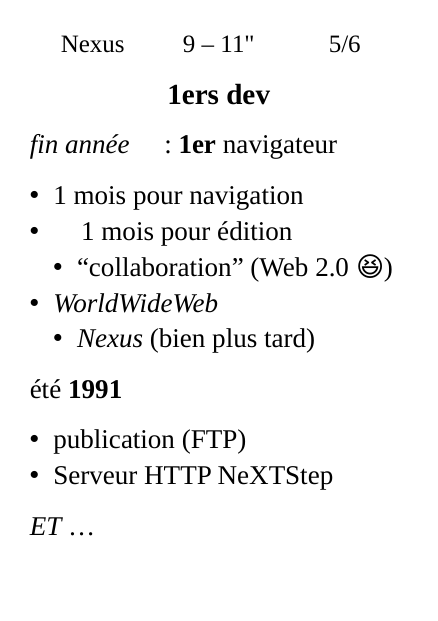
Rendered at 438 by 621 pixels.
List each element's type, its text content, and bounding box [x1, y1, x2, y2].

text été 1991 🎉🎉 [29, 373, 407, 404]
table_header Nexus [30, 30, 155, 62]
list publication (FTP) [29, 423, 407, 455]
table_header 9 – 11" [155, 30, 281, 62]
list WorldWideWeb [29, 287, 407, 318]
table_header 5/6 [281, 30, 407, 62]
list Nexus (bien plus tard) [53, 323, 407, 354]
subtitle 1ers dev [29, 77, 407, 111]
list ➕ 1 mois pour édition [29, 215, 407, 246]
text fin année 🎉 : 1er navigateur [29, 128, 407, 160]
text ET … [29, 510, 407, 541]
list “collaboration” (Web 2.0 😆) [53, 251, 407, 282]
list 1 mois pour navigation [29, 179, 407, 210]
list Serveur HTTP NeXTStep [29, 459, 407, 491]
